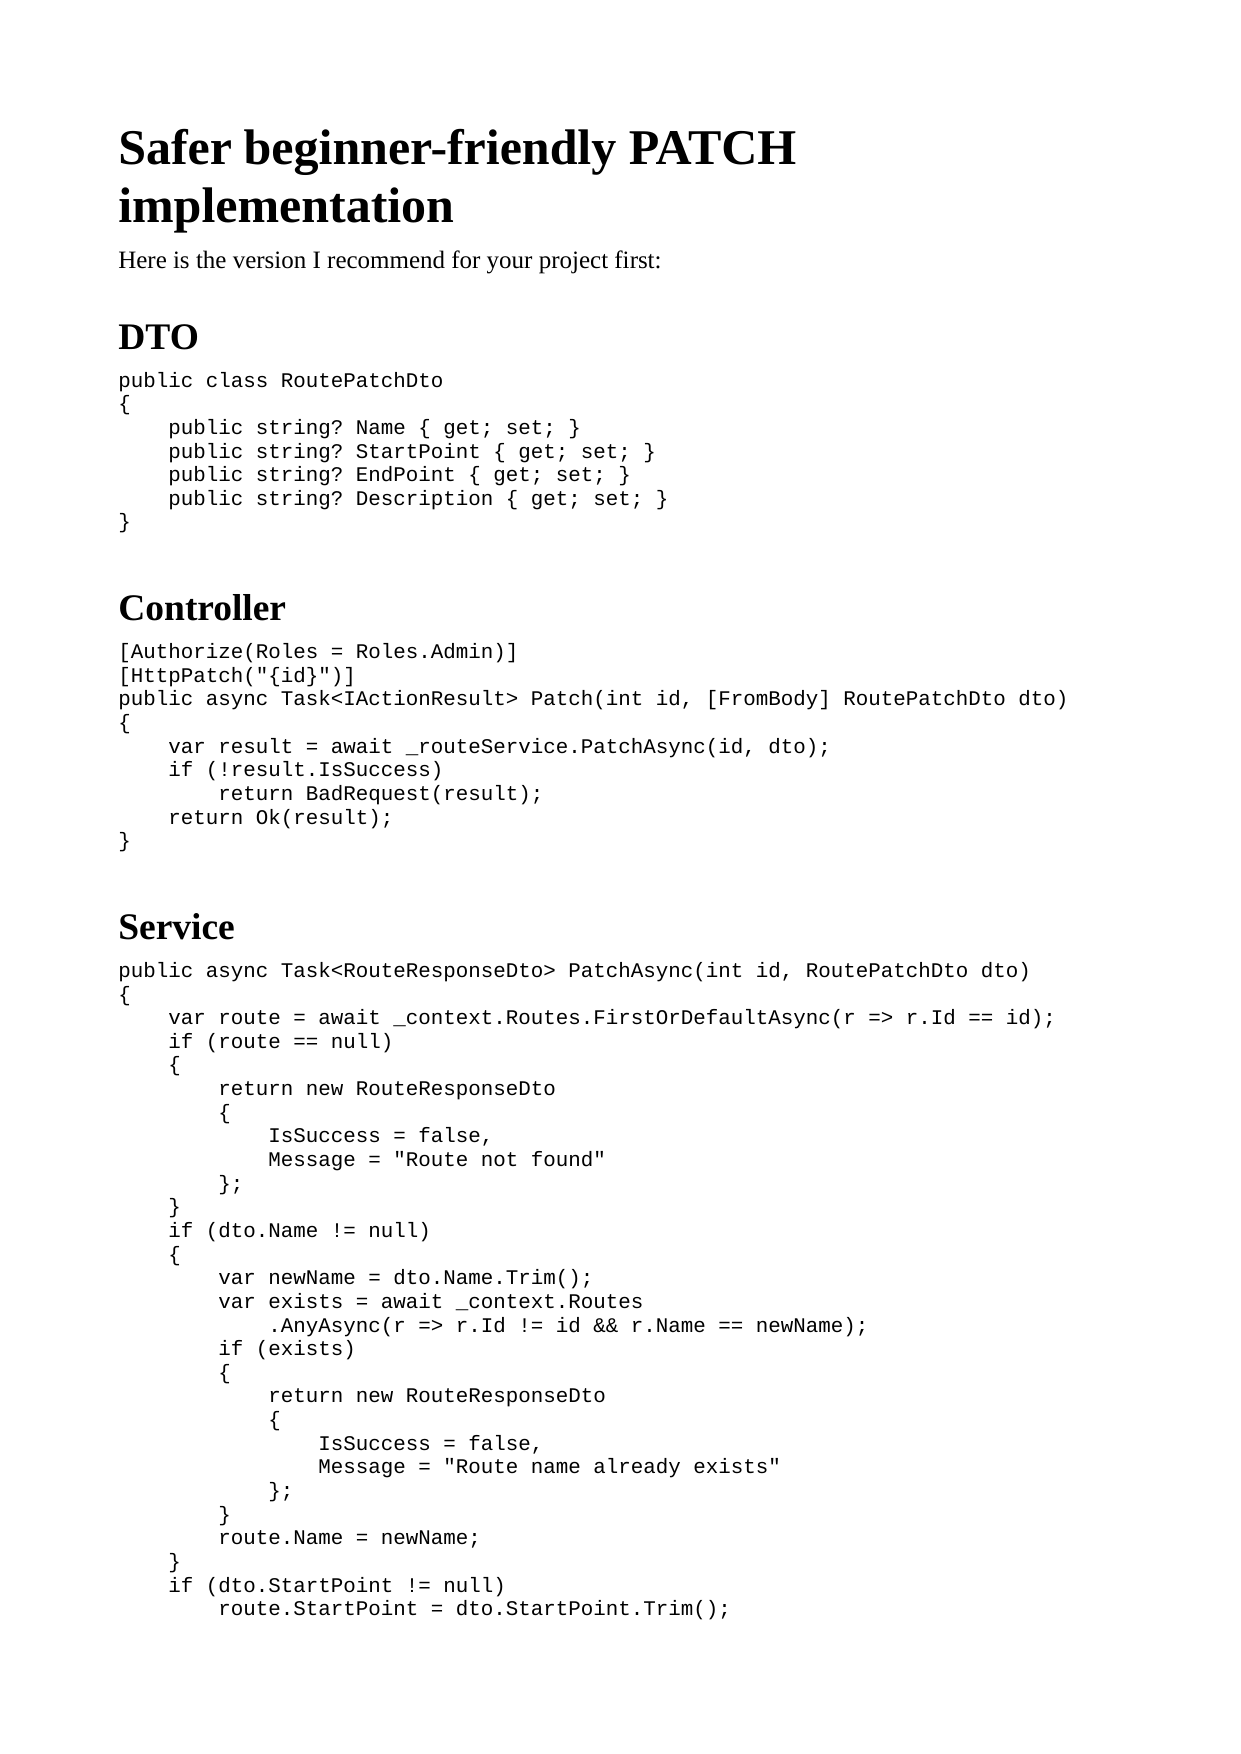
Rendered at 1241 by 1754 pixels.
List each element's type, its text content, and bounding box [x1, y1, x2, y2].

text public async Task<IActionResult> Patch(int id, [FromBody] RoutePatchDto dto) [118, 688, 1122, 712]
text } [118, 1196, 1122, 1220]
text [HttpPatch("{id}")] [118, 665, 1122, 688]
text Message = "Route name already exists" [118, 1456, 1122, 1480]
text } [118, 1504, 1122, 1527]
text var route = await _context.Routes.FirstOrDefaultAsync(r => r.Id == id); [118, 1007, 1122, 1031]
text if (dto.Name != null) [118, 1220, 1122, 1244]
text } [118, 512, 1122, 535]
text } [118, 1551, 1122, 1575]
text { [118, 983, 1122, 1007]
text public string? EndPoint { get; set; } [118, 464, 1122, 488]
text .AnyAsync(r => r.Id != id && r.Name == newName); [118, 1314, 1122, 1338]
text { [118, 1054, 1122, 1078]
text [Authorize(Roles = Roles.Admin)] [118, 641, 1122, 665]
text return new RouteResponseDto [118, 1078, 1122, 1102]
text { [118, 1362, 1122, 1386]
text return Ok(result); [118, 807, 1122, 830]
text IsSuccess = false, [118, 1433, 1122, 1456]
text { [118, 712, 1122, 736]
subtitle Safer beginner-friendly PATCH implementation [118, 118, 1122, 233]
text if (exists) [118, 1338, 1122, 1362]
text IsSuccess = false, [118, 1125, 1122, 1149]
text { [118, 1102, 1122, 1125]
text if (route == null) [118, 1031, 1122, 1054]
text route.Name = newName; [118, 1527, 1122, 1551]
text public string? StartPoint { get; set; } [118, 441, 1122, 464]
text return new RouteResponseDto [118, 1386, 1122, 1409]
text { [118, 393, 1122, 417]
text public string? Description { get; set; } [118, 488, 1122, 512]
text public async Task<RouteResponseDto> PatchAsync(int id, RoutePatchDto dto) [118, 960, 1122, 983]
text var result = await _routeService.PatchAsync(id, dto); [118, 736, 1122, 759]
text route.StartPoint = dto.StartPoint.Trim(); [118, 1598, 1122, 1622]
text } [118, 830, 1122, 854]
text if (!result.IsSuccess) [118, 759, 1122, 783]
text Here is the version I recommend for your project first: [118, 246, 1122, 274]
subtitle DTO [118, 314, 1122, 357]
text public string? Name { get; set; } [118, 417, 1122, 441]
subtitle Service [118, 904, 1122, 947]
text }; [118, 1480, 1122, 1504]
subtitle Controller [118, 586, 1122, 629]
text if (dto.StartPoint != null) [118, 1575, 1122, 1598]
text public class RoutePatchDto [118, 370, 1122, 393]
text var exists = await _context.Routes [118, 1291, 1122, 1314]
text var newName = dto.Name.Trim(); [118, 1267, 1122, 1291]
text { [118, 1244, 1122, 1267]
text { [118, 1409, 1122, 1433]
text Message = "Route not found" [118, 1149, 1122, 1173]
text return BadRequest(result); [118, 783, 1122, 807]
text }; [118, 1173, 1122, 1196]
